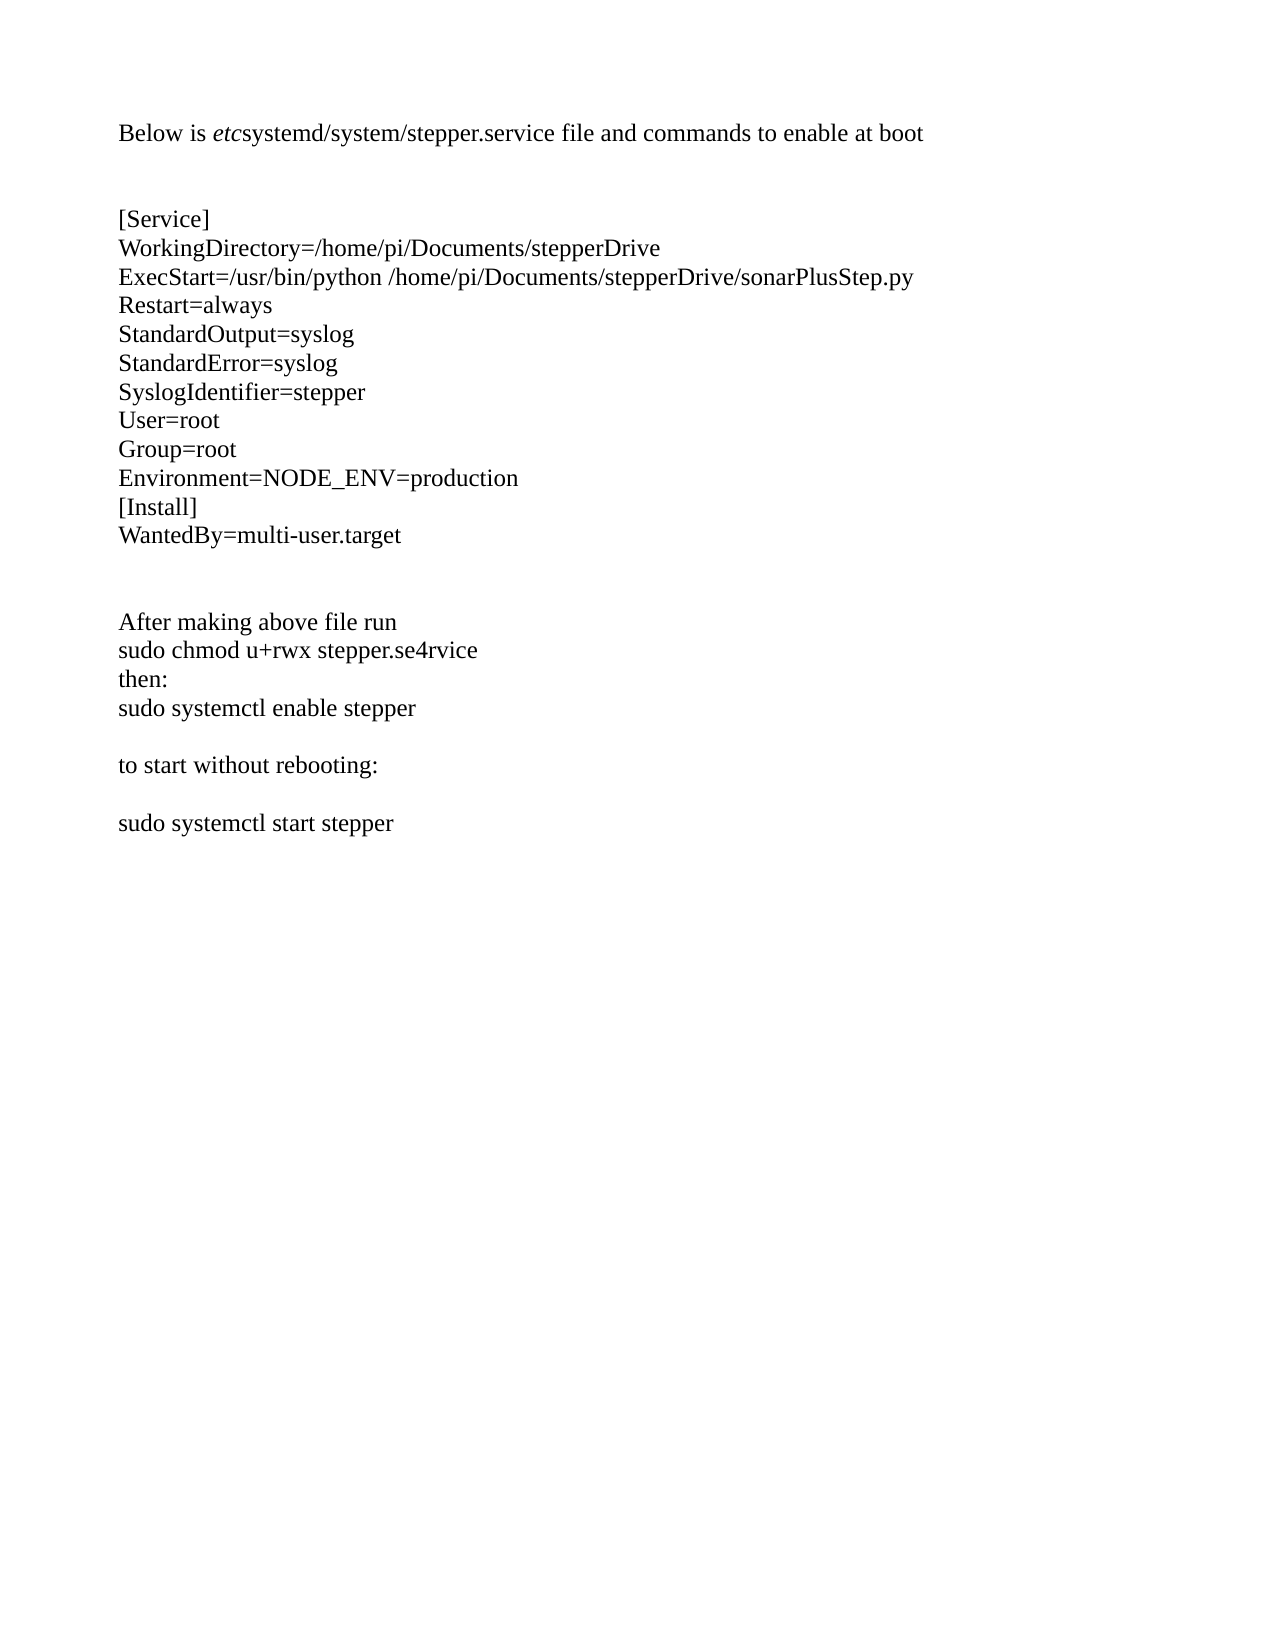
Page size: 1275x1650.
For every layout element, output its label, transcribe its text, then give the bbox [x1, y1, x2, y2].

text to start without rebooting: [118, 751, 1157, 779]
text then: [118, 664, 1157, 693]
text WantedBy=multi-user.target [118, 521, 1157, 549]
text [Install] [118, 492, 1157, 521]
text [Service] [118, 204, 1157, 233]
text WorkingDirectory=/home/pi/Documents/stepperDrive [118, 233, 1157, 262]
text Environment=NODE_ENV=production [118, 463, 1157, 492]
text sudo chmod u+rwx stepper.se4rvice [118, 636, 1157, 664]
text Restart=always [118, 291, 1157, 319]
text sudo systemctl enable stepper [118, 693, 1157, 722]
text ExecStart=/usr/bin/python /home/pi/Documents/stepperDrive/sonarPlusStep.py [118, 262, 1157, 291]
text StandardOutput=syslog [118, 319, 1157, 348]
text SyslogIdentifier=stepper [118, 377, 1157, 406]
text Group=root [118, 434, 1157, 463]
text StandardError=syslog [118, 348, 1157, 377]
text sudo systemctl start stepper [118, 808, 1157, 837]
text User=root [118, 406, 1157, 434]
text Below is etcsystemd/system/stepper.service file and commands to enable at boot [118, 118, 1157, 147]
text After making above file run [118, 607, 1157, 636]
